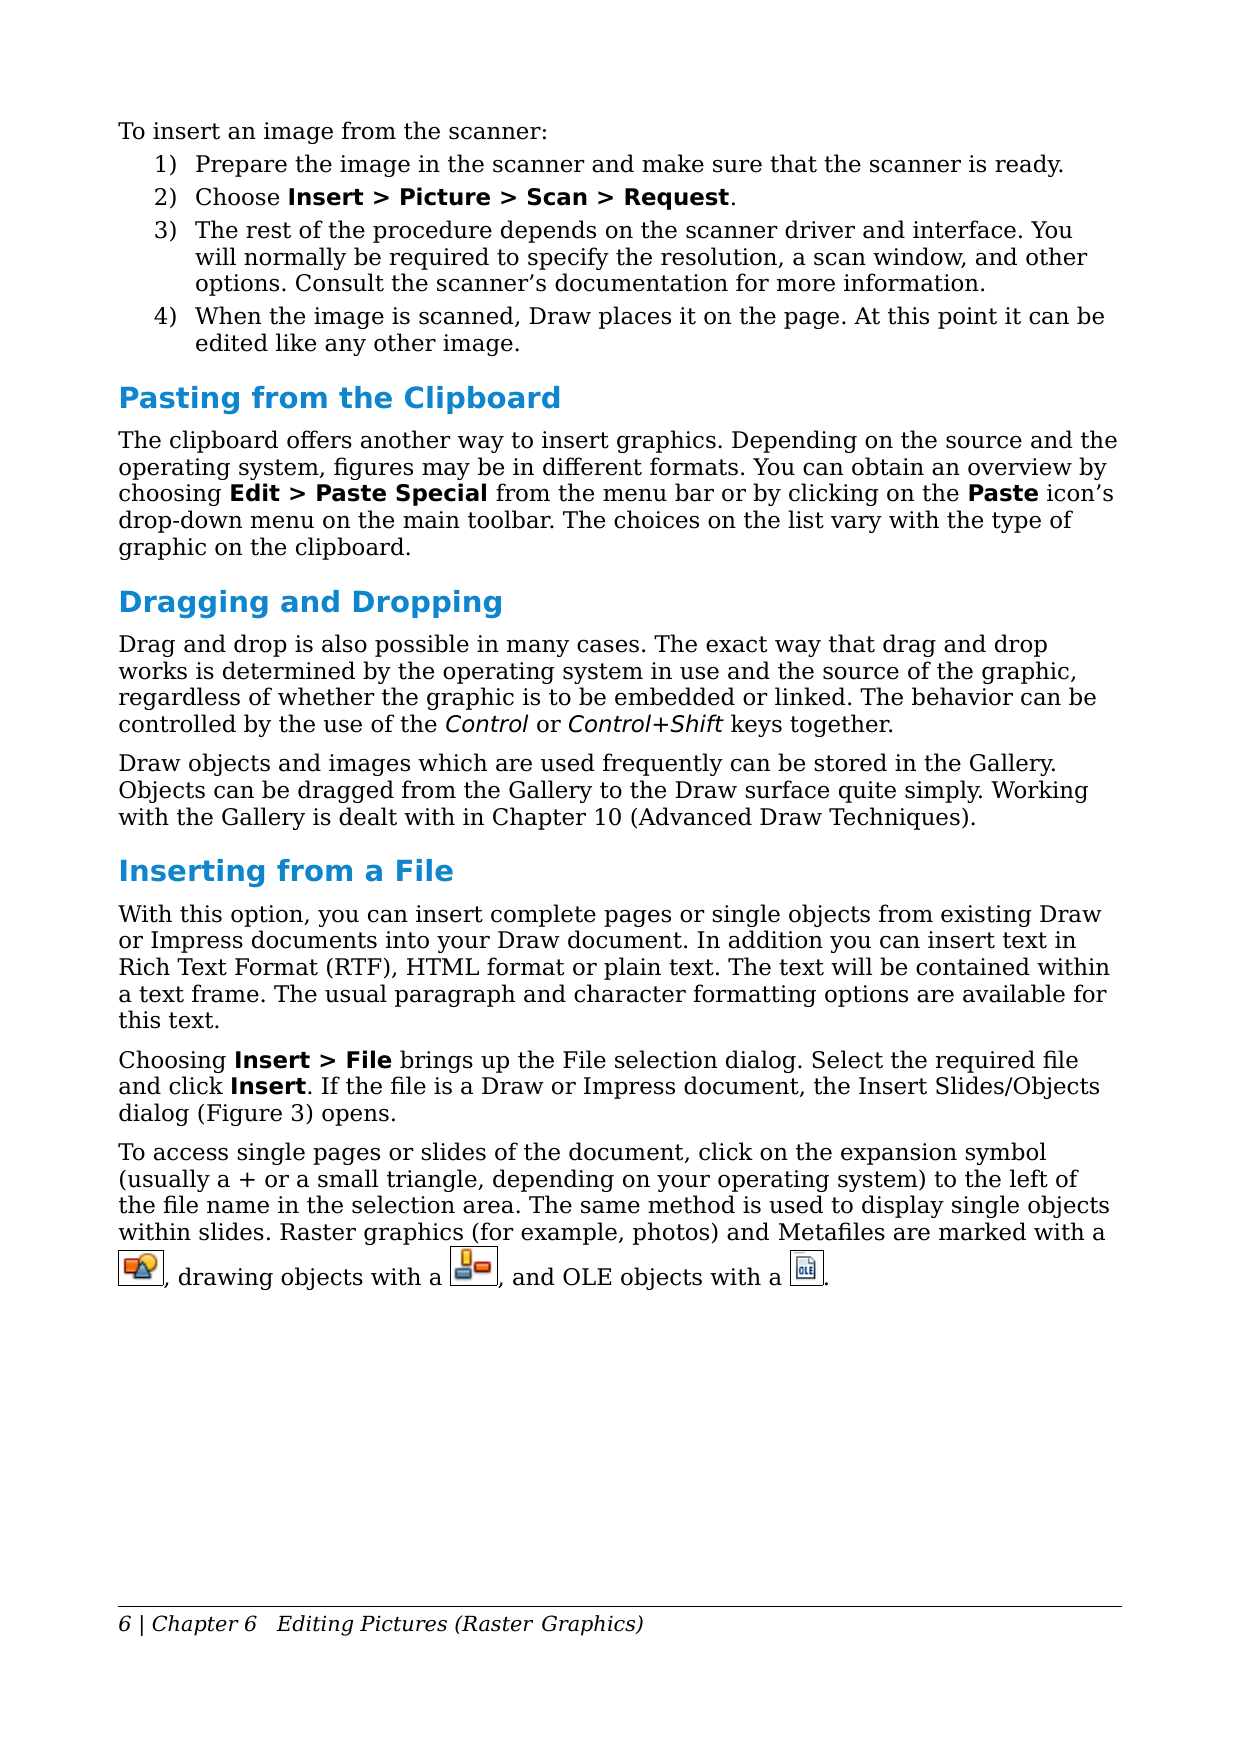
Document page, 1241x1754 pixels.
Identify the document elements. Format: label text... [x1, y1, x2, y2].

text Drag and drop is also possible in many cases. The exact way that drag and drop works is determined by the operating system in use and the source of the graphic, regardless of whether the graphic is to be embedded or linked. The behavior can be controlled by the use of the Control or Control+Shift keys together. [118, 631, 1122, 738]
subtitle Dragging and Dropping [118, 585, 1122, 619]
text To access single pages or slides of the document, click on the expansion symbol (usually a + or a small triangle, depending on your operating system) to the left of the file name in the selection area. The same method is used to display single objects within slides. Raster graphics (for example, photos) and Metafiles are marked with a , drawing objects with a , and OLE objects with a . [118, 1139, 1122, 1290]
text With this option, you can insert complete pages or single objects from existing Draw or Impress documents into your Draw document. In addition you can insert text in Rich Text Format (RTF), HTML format or plain text. The text will be contained within a text frame. The usual paragraph and character formatting options are available for this text. [118, 901, 1122, 1034]
picture [451, 1247, 497, 1285]
picture [792, 1252, 820, 1282]
subtitle Inserting from a File [118, 855, 1122, 889]
text Choosing Insert > File brings up the File selection dialog. Select the required file and click Insert. If the file is a Draw or Impress document, the Insert Slides/Objects dialog (Figure 3) opens. [118, 1047, 1122, 1127]
list When the image is scanned, Draw places it on the page. At this point it can be edited like any other image. [177, 303, 1122, 357]
list The rest of the procedure depends on the scanner driver and interface. You will normally be required to specify the resolution, a scan window, and other options. Consult the scanner’s documentation for more information. [177, 217, 1122, 297]
subtitle Pasting from the Clipboard [118, 381, 1122, 415]
picture [121, 1252, 161, 1282]
list To insert an image from the scanner: [118, 118, 1122, 145]
list Choose Insert > Picture > Scan > Request. [177, 184, 1122, 211]
text Draw objects and images which are used frequently can be stored in the Gallery. Objects can be dragged from the Gallery to the Draw surface quite simply. Working with the Gallery is dealt with in Chapter 10 (Advanced Draw Techniques). [118, 750, 1122, 830]
text The clipboard offers another way to insert graphics. Depending on the source and the operating system, figures may be in different formats. You can obtain an overview by choosing Edit > Paste Special from the menu bar or by clicking on the Paste icon’s drop-down menu on the main toolbar. The choices on the list vary with the type of graphic on the clipboard. [118, 427, 1122, 561]
list Prepare the image in the scanner and make sure that the scanner is ready. [177, 151, 1122, 178]
